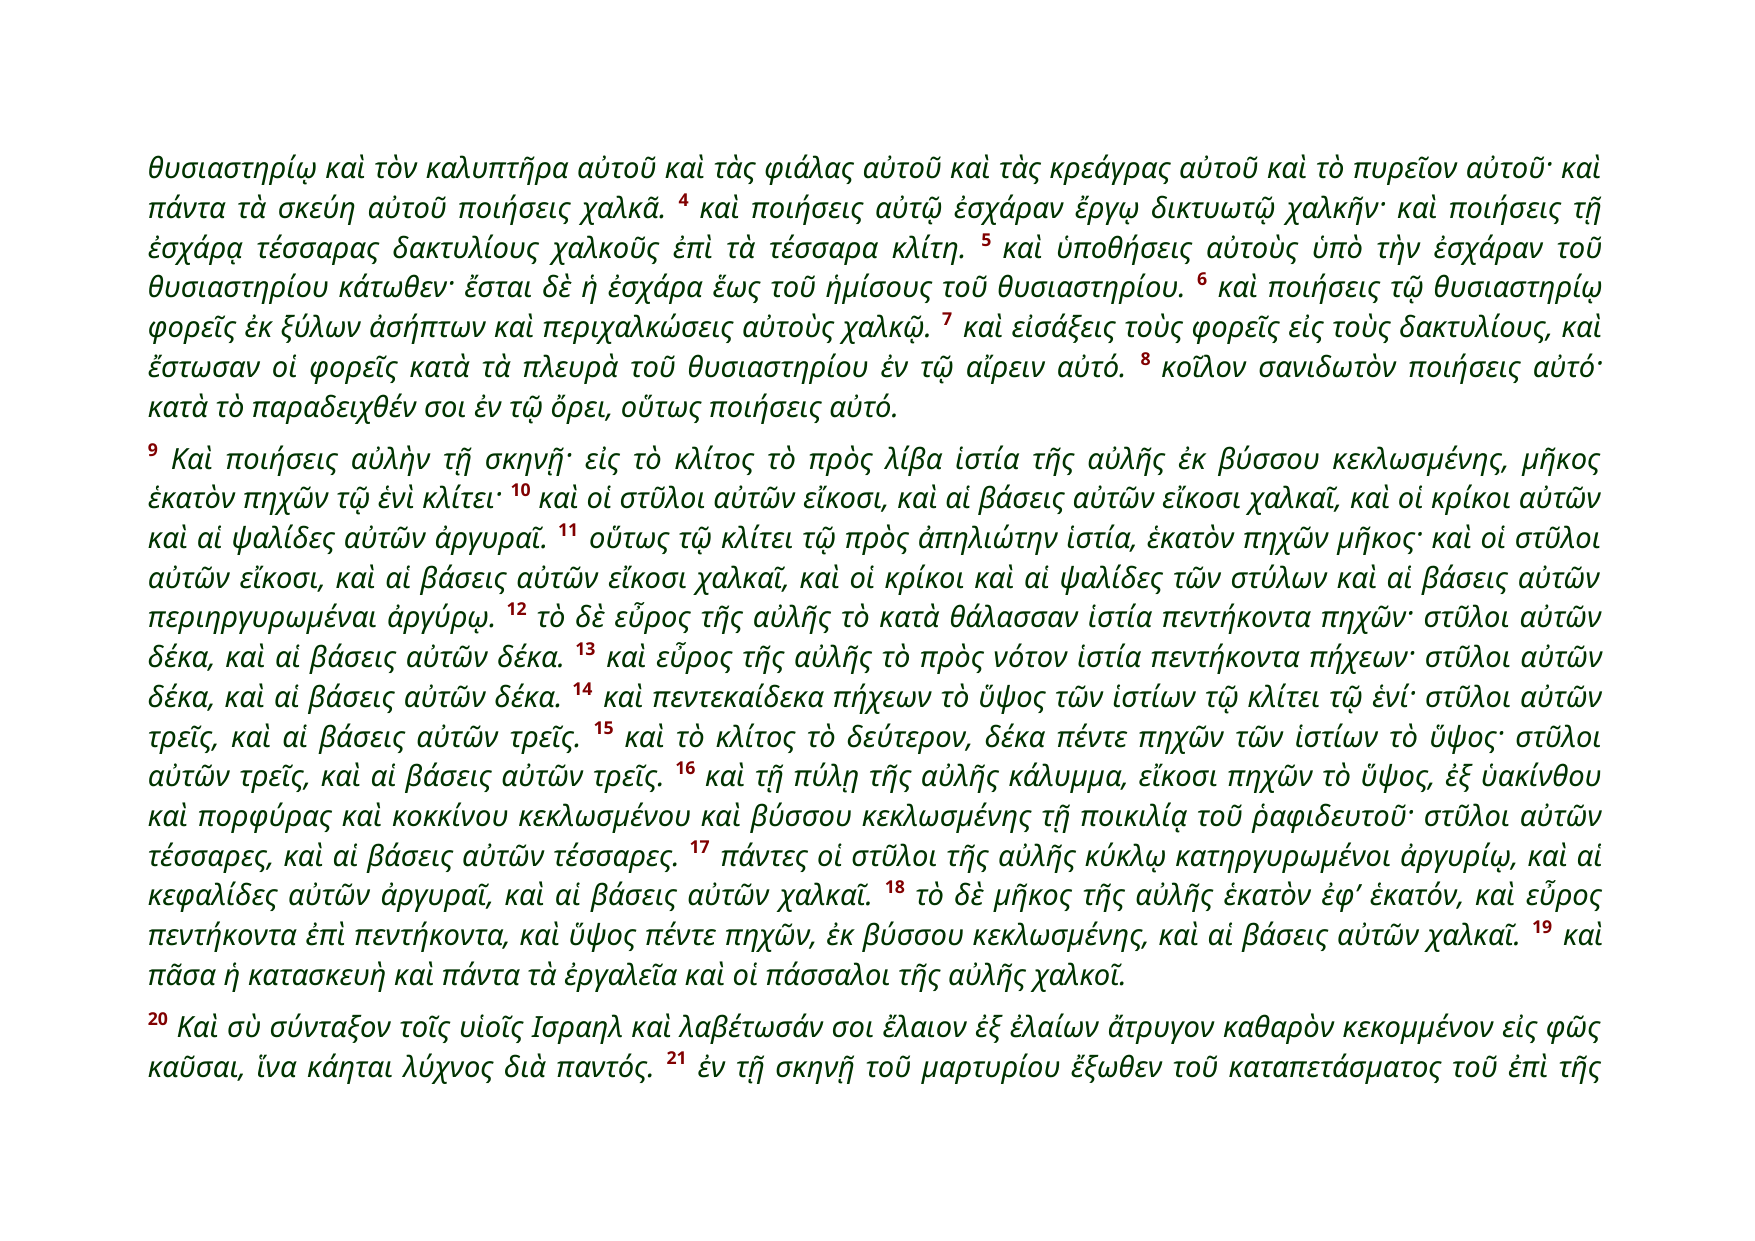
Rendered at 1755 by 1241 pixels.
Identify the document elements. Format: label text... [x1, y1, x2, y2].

text 9 Καὶ ποιήσεις αὐλὴν τῇ σκηνῇ· εἰς τὸ κλίτος τὸ πρὸς λίβα ἱστία τῆς αὐλῆς ἐκ βύσσου κεκλωσμένης, μῆκος ἑκατὸν πηχῶν τῷ ἑνὶ κλίτει· 10 καὶ οἱ στῦλοι αὐτῶν εἴκοσι, καὶ αἱ βάσεις αὐτῶν εἴκοσι χαλκαῖ, καὶ οἱ κρίκοι αὐτῶν καὶ αἱ ψαλίδες αὐτῶν ἀργυραῖ. 11 οὕτως τῷ κλίτει τῷ πρὸς ἀπηλιώτην ἱστία, ἑκατὸν πηχῶν μῆκος· καὶ οἱ στῦλοι αὐτῶν εἴκοσι, καὶ αἱ βάσεις αὐτῶν εἴκοσι χαλκαῖ, καὶ οἱ κρίκοι καὶ αἱ ψαλίδες τῶν στύλων καὶ αἱ βάσεις αὐτῶν περιηργυρωμέναι ἀργύρῳ. 12 τὸ δὲ εὖρος τῆς αὐλῆς τὸ κατὰ θάλασσαν ἱστία πεντήκοντα πηχῶν· στῦλοι αὐτῶν δέκα, καὶ αἱ βάσεις αὐτῶν δέκα. 13 καὶ εὖρος τῆς αὐλῆς τὸ πρὸς νότον ἱστία πεντήκοντα πήχεων· στῦλοι αὐτῶν δέκα, καὶ αἱ βάσεις αὐτῶν δέκα. 14 καὶ πεντεκαίδεκα πήχεων τὸ ὕψος τῶν ἱστίων τῷ κλίτει τῷ ἑνί· στῦλοι αὐτῶν τρεῖς, καὶ αἱ βάσεις αὐτῶν τρεῖς. 15 καὶ τὸ κλίτος τὸ δεύτερον, δέκα πέντε πηχῶν τῶν ἱστίων τὸ ὕψος· στῦλοι αὐτῶν τρεῖς, καὶ αἱ βάσεις αὐτῶν τρεῖς. 16 καὶ τῇ πύλῃ τῆς αὐλῆς κάλυμμα, εἴκοσι πηχῶν τὸ ὕψος, ἐξ ὑακίνθου καὶ πορφύρας καὶ κοκκίνου κεκλωσμένου καὶ βύσσου κεκλωσμένης τῇ ποικιλίᾳ τοῦ ῥαφιδευτοῦ· στῦλοι αὐτῶν τέσσαρες, καὶ αἱ βάσεις αὐτῶν τέσσαρες. 17 πάντες οἱ στῦλοι τῆς αὐλῆς κύκλῳ κατηργυρωμένοι ἀργυρίῳ, καὶ αἱ κεφαλίδες αὐτῶν ἀργυραῖ, καὶ αἱ βάσεις αὐτῶν χαλκαῖ. 18 τὸ δὲ μῆκος τῆς αὐλῆς ἑκατὸν ἐφ’ ἑκατόν, καὶ εὖρος πεντήκοντα ἐπὶ πεντήκοντα, καὶ ὕψος πέντε πηχῶν, ἐκ βύσσου κεκλωσμένης, καὶ αἱ βάσεις αὐτῶν χαλκαῖ. 19 καὶ πᾶσα ἡ κατασκευὴ καὶ πάντα τὰ ἐργαλεῖα καὶ οἱ πάσσαλοι τῆς αὐλῆς χαλκοῖ. [148, 438, 1606, 994]
text 20 Καὶ σὺ σύνταξον τοῖς υἱοῖς Ισραηλ καὶ λαβέτωσάν σοι ἔλαιον ἐξ ἐλαίων ἄτρυγον καθαρὸν κεκομμένον εἰς φῶς καῦσαι, ἵνα κάηται λύχνος διὰ παντός. 21 ἐν τῇ σκηνῇ τοῦ μαρτυρίου ἔξωθεν τοῦ καταπετάσματος τοῦ ἐπὶ τῆς [148, 1006, 1606, 1086]
text θυσιαστηρίῳ καὶ τὸν καλυπτῆρα αὐτοῦ καὶ τὰς φιάλας αὐτοῦ καὶ τὰς κρεάγρας αὐτοῦ καὶ τὸ πυρεῖον αὐτοῦ· καὶ πάντα τὰ σκεύη αὐτοῦ ποιήσεις χαλκᾶ. 4 καὶ ποιήσεις αὐτῷ ἐσχάραν ἔργῳ δικτυωτῷ χαλκῆν· καὶ ποιήσεις τῇ ἐσχάρᾳ τέσσαρας δακτυλίους χαλκοῦς ἐπὶ τὰ τέσσαρα κλίτη. 5 καὶ ὑποθήσεις αὐτοὺς ὑπὸ τὴν ἐσχάραν τοῦ θυσιαστηρίου κάτωθεν· ἔσται δὲ ἡ ἐσχάρα ἕως τοῦ ἡμίσους τοῦ θυσιαστηρίου. 6 καὶ ποιήσεις τῷ θυσιαστηρίῳ φορεῖς ἐκ ξύλων ἀσήπτων καὶ περιχαλκώσεις αὐτοὺς χαλκῷ. 7 καὶ εἰσάξεις τοὺς φορεῖς εἰς τοὺς δακτυλίους, καὶ ἔστωσαν οἱ φορεῖς κατὰ τὰ πλευρὰ τοῦ θυσιαστηρίου ἐν τῷ αἴρειν αὐτό. 8 κοῖλον σανιδωτὸν ποιήσεις αὐτό· κατὰ τὸ παραδειχθέν σοι ἐν τῷ ὄρει, οὕτως ποιήσεις αὐτό. [148, 148, 1606, 426]
